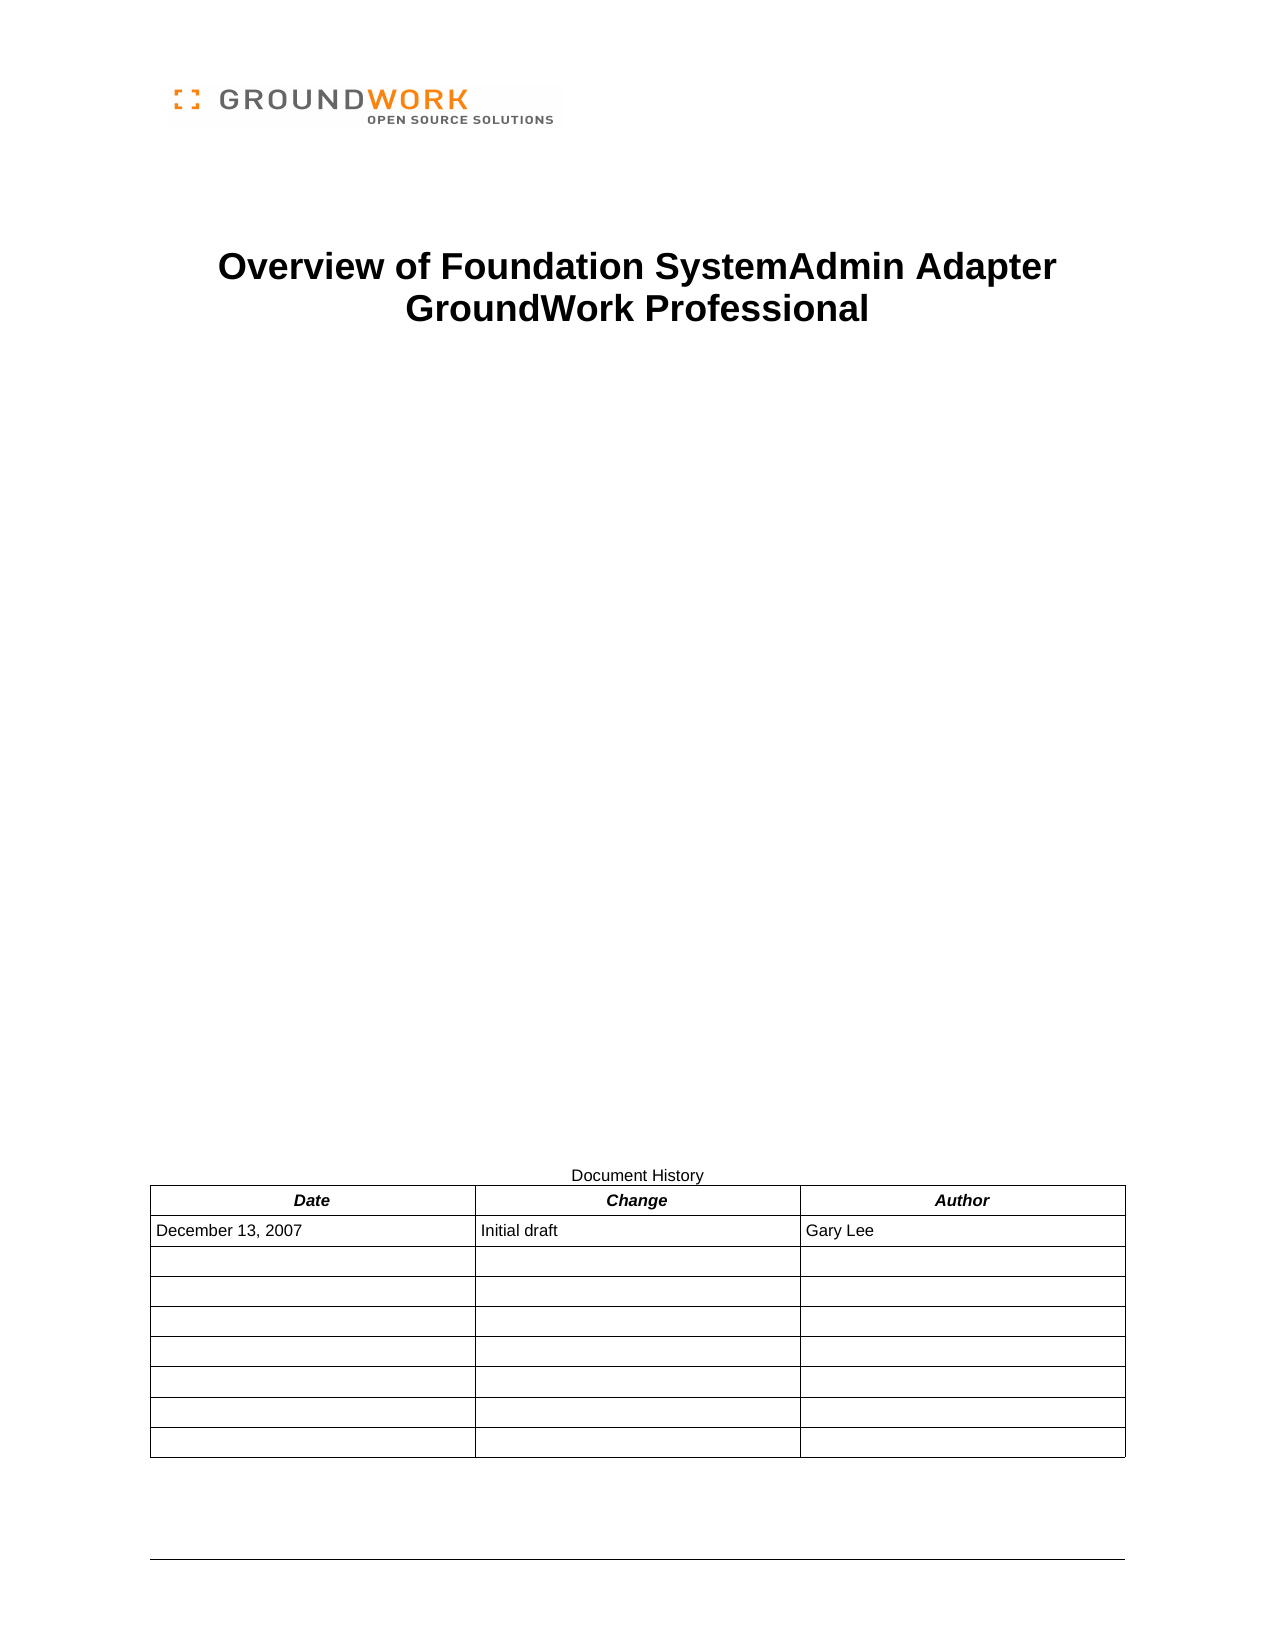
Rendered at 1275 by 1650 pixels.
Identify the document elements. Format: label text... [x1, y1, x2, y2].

table_cell [476, 1247, 800, 1276]
table_cell [801, 1307, 1125, 1336]
table_cell [151, 1307, 475, 1336]
table_cell [476, 1307, 800, 1336]
table_cell [151, 1337, 475, 1366]
text Overview of Foundation SystemAdmin Adapter [150, 245, 1125, 287]
text Document History [150, 1166, 1125, 1185]
table_cell [476, 1428, 800, 1457]
table_cell December 13, 2007 [151, 1216, 475, 1246]
table_cell [476, 1398, 800, 1427]
table_header Date [151, 1186, 475, 1215]
table_cell [801, 1428, 1125, 1457]
table_cell [476, 1277, 800, 1306]
picture [166, 84, 564, 130]
table_cell [801, 1277, 1125, 1306]
table_cell Initial draft [476, 1216, 800, 1246]
table_cell [151, 1247, 475, 1276]
table_cell [801, 1367, 1125, 1397]
table_cell [801, 1337, 1125, 1366]
text GroundWork Professional [150, 287, 1125, 329]
table_cell [151, 1367, 475, 1397]
table_cell [801, 1398, 1125, 1427]
table_header Author [801, 1186, 1125, 1215]
table_cell [476, 1337, 800, 1366]
table_cell [151, 1277, 475, 1306]
table_cell [151, 1398, 475, 1427]
table_header Change [476, 1186, 800, 1215]
table_cell [476, 1367, 800, 1397]
table_cell [151, 1428, 475, 1457]
table_cell [801, 1247, 1125, 1276]
table_cell Gary Lee [801, 1216, 1125, 1246]
